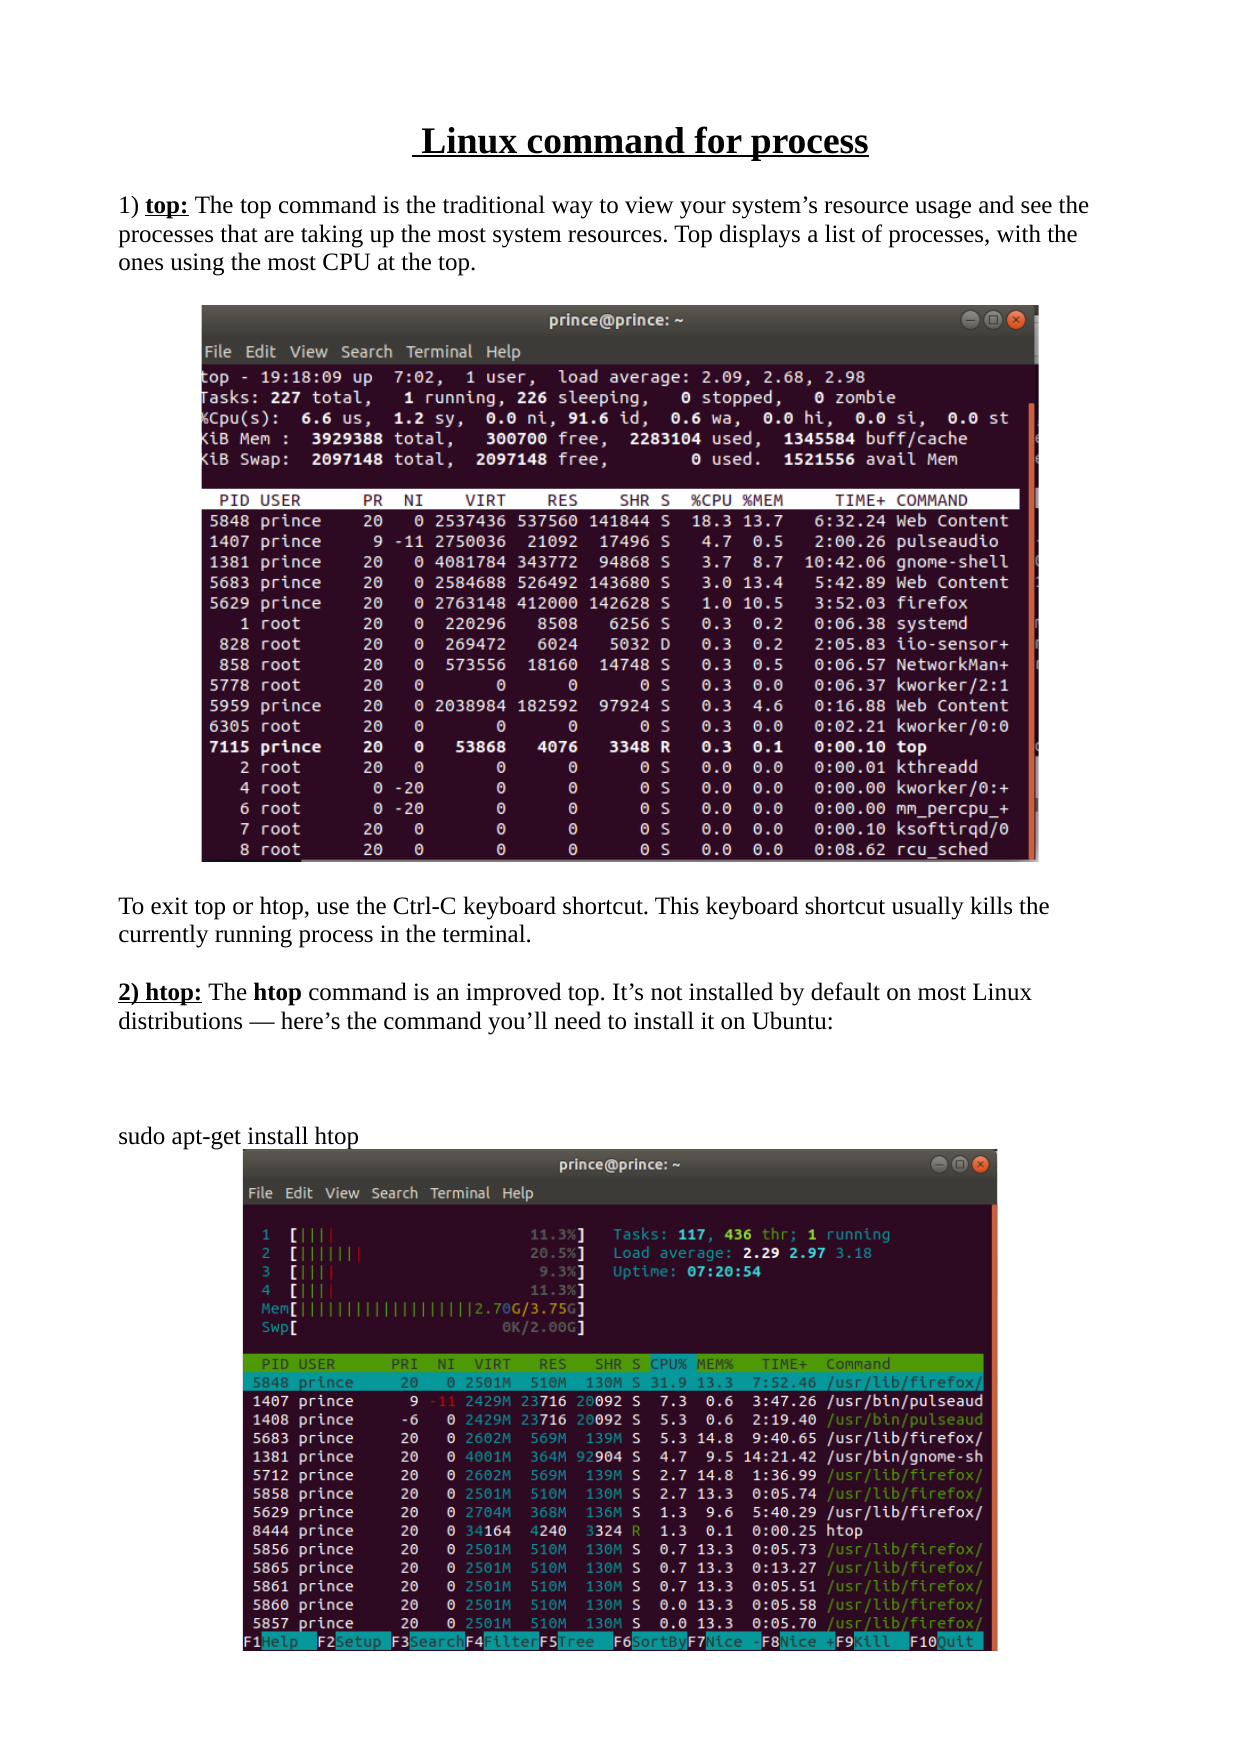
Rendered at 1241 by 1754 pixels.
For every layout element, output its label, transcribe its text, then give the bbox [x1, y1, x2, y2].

text Linux command for process [118, 118, 1122, 161]
text 1) top: The top command is the traditional way to view your system’s resource usage and see the processes that are taking up the most system resources. Top displays a list of processes, with the ones using the most CPU at the top. [118, 190, 1122, 276]
text 2) htop: The htop command is an improved top. It’s not installed by default on most Linux distributions — here’s the command you’ll need to install it on Ubuntu: [118, 977, 1122, 1034]
text To exit top or htop, use the Ctrl-C keyboard shortcut. This keyboard shortcut usually kills the currently running process in the terminal. [118, 891, 1122, 948]
picture [242, 1149, 998, 1651]
picture [201, 305, 1039, 862]
text sudo apt-get install htop [118, 1121, 1122, 1149]
